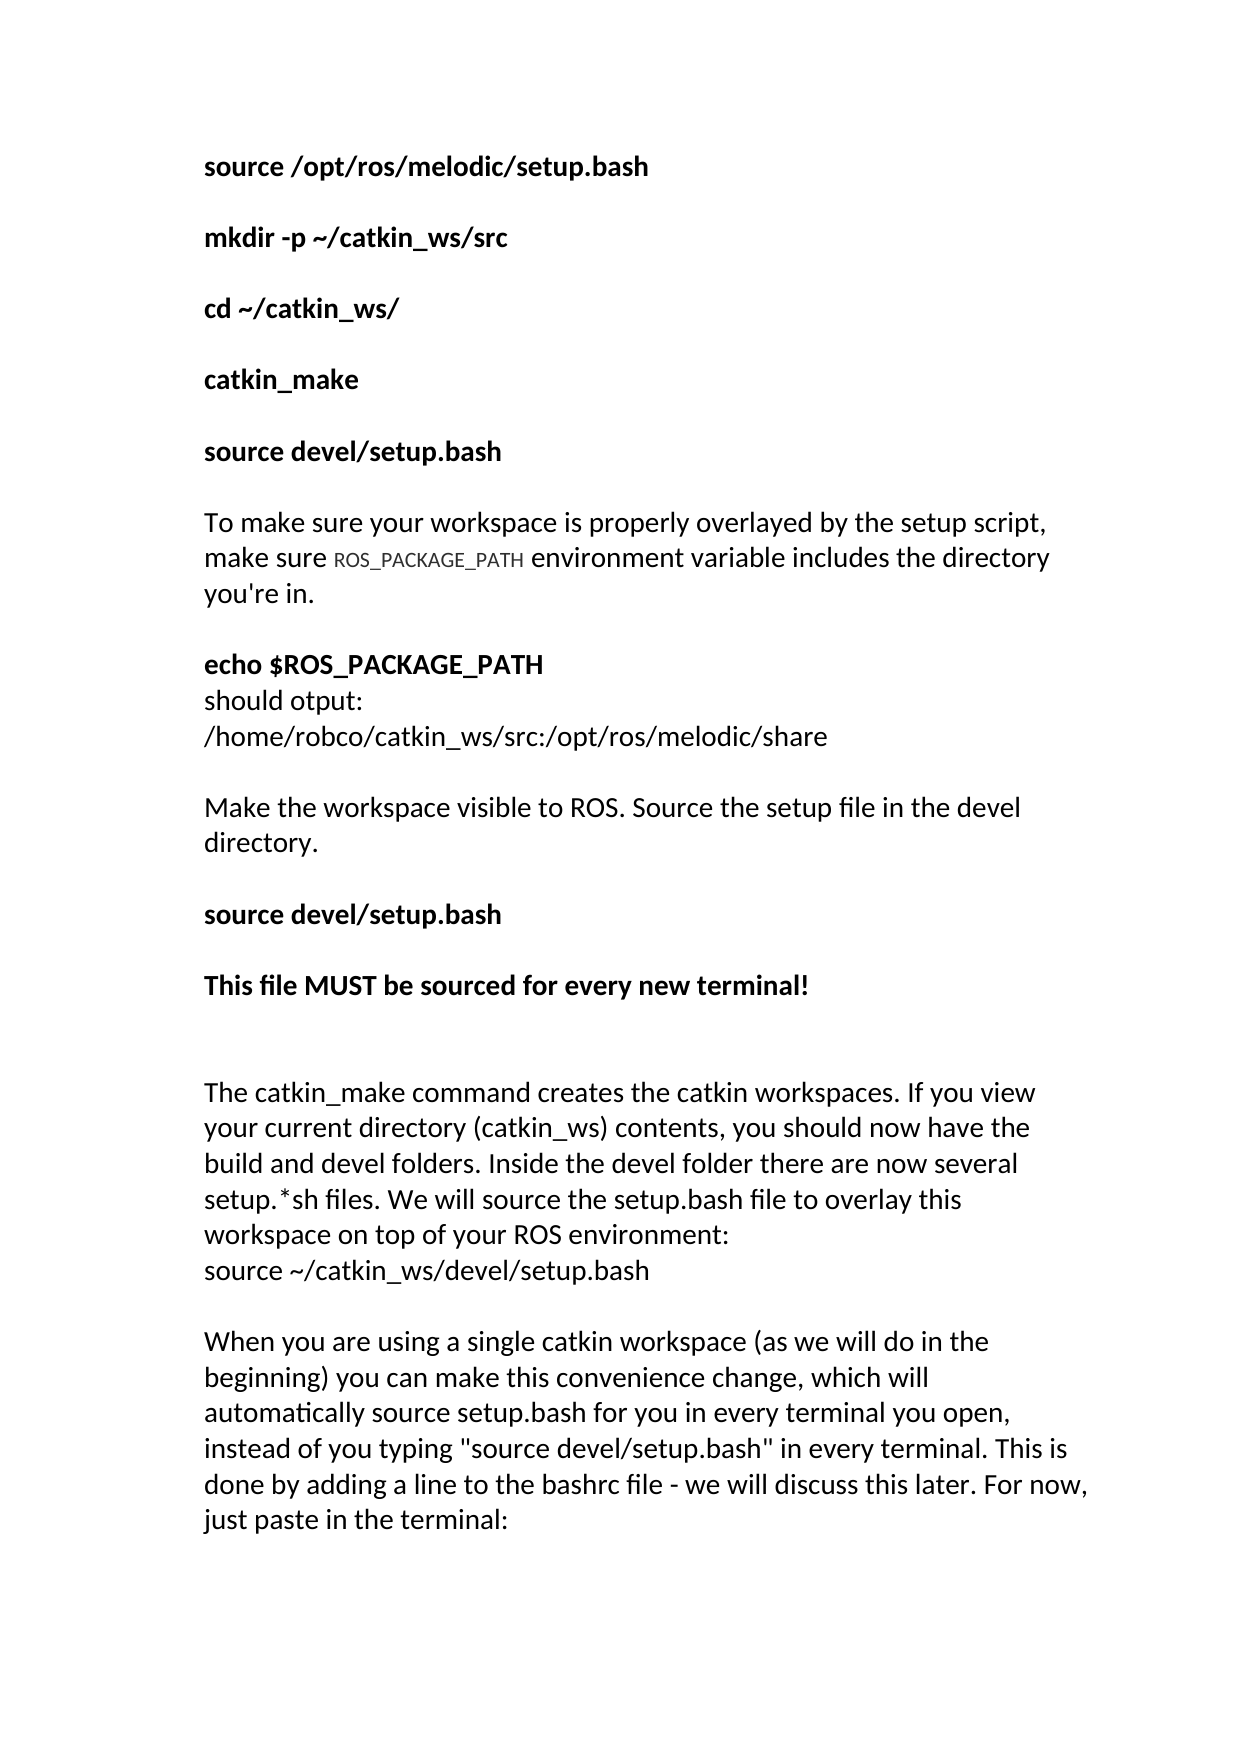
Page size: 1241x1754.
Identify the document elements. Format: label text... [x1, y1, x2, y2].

text /home/robco/catkin_ws/src:/opt/ros/melodic/share [204, 718, 1093, 753]
text source devel/setup.bash [204, 433, 1093, 468]
text source ~/catkin_ws/devel/setup.bash [204, 1252, 1093, 1288]
text To make sure your workspace is properly overlayed by the setup script, make sure ROS_PACKAGE_PATH environment variable includes the directory you're in. [204, 504, 1093, 611]
text catkin_make [204, 361, 1093, 397]
text This file MUST be sourced for every new terminal! [204, 967, 1093, 1003]
text should otput: [204, 682, 1093, 718]
text cd ~/catkin_ws/ [204, 290, 1093, 326]
text The catkin_make command creates the catkin workspaces. If you view your current directory (catkin_ws) contents, you should now have the build and devel folders. Inside the devel folder there are now several setup.*sh files. We will source the setup.bash file to overlay this workspace on top of your ROS environment: [204, 1074, 1093, 1252]
text When you are using a single catkin workspace (as we will do in the beginning) you can make this convenience change, which will automatically source setup.bash for you in every terminal you open, instead of you typing "source devel/setup.bash" in every terminal. This is done by adding a line to the bashrc file - we will discuss this later. For now, just paste in the terminal: [204, 1323, 1093, 1537]
text source devel/setup.bash [204, 896, 1093, 931]
text Make the workspace visible to ROS. Source the setup file in the devel directory. [204, 789, 1093, 860]
text source /opt/ros/melodic/setup.bash [204, 148, 1093, 183]
text echo $ROS_PACKAGE_PATH [204, 646, 1093, 682]
text mkdir -p ~/catkin_ws/src [204, 219, 1093, 254]
